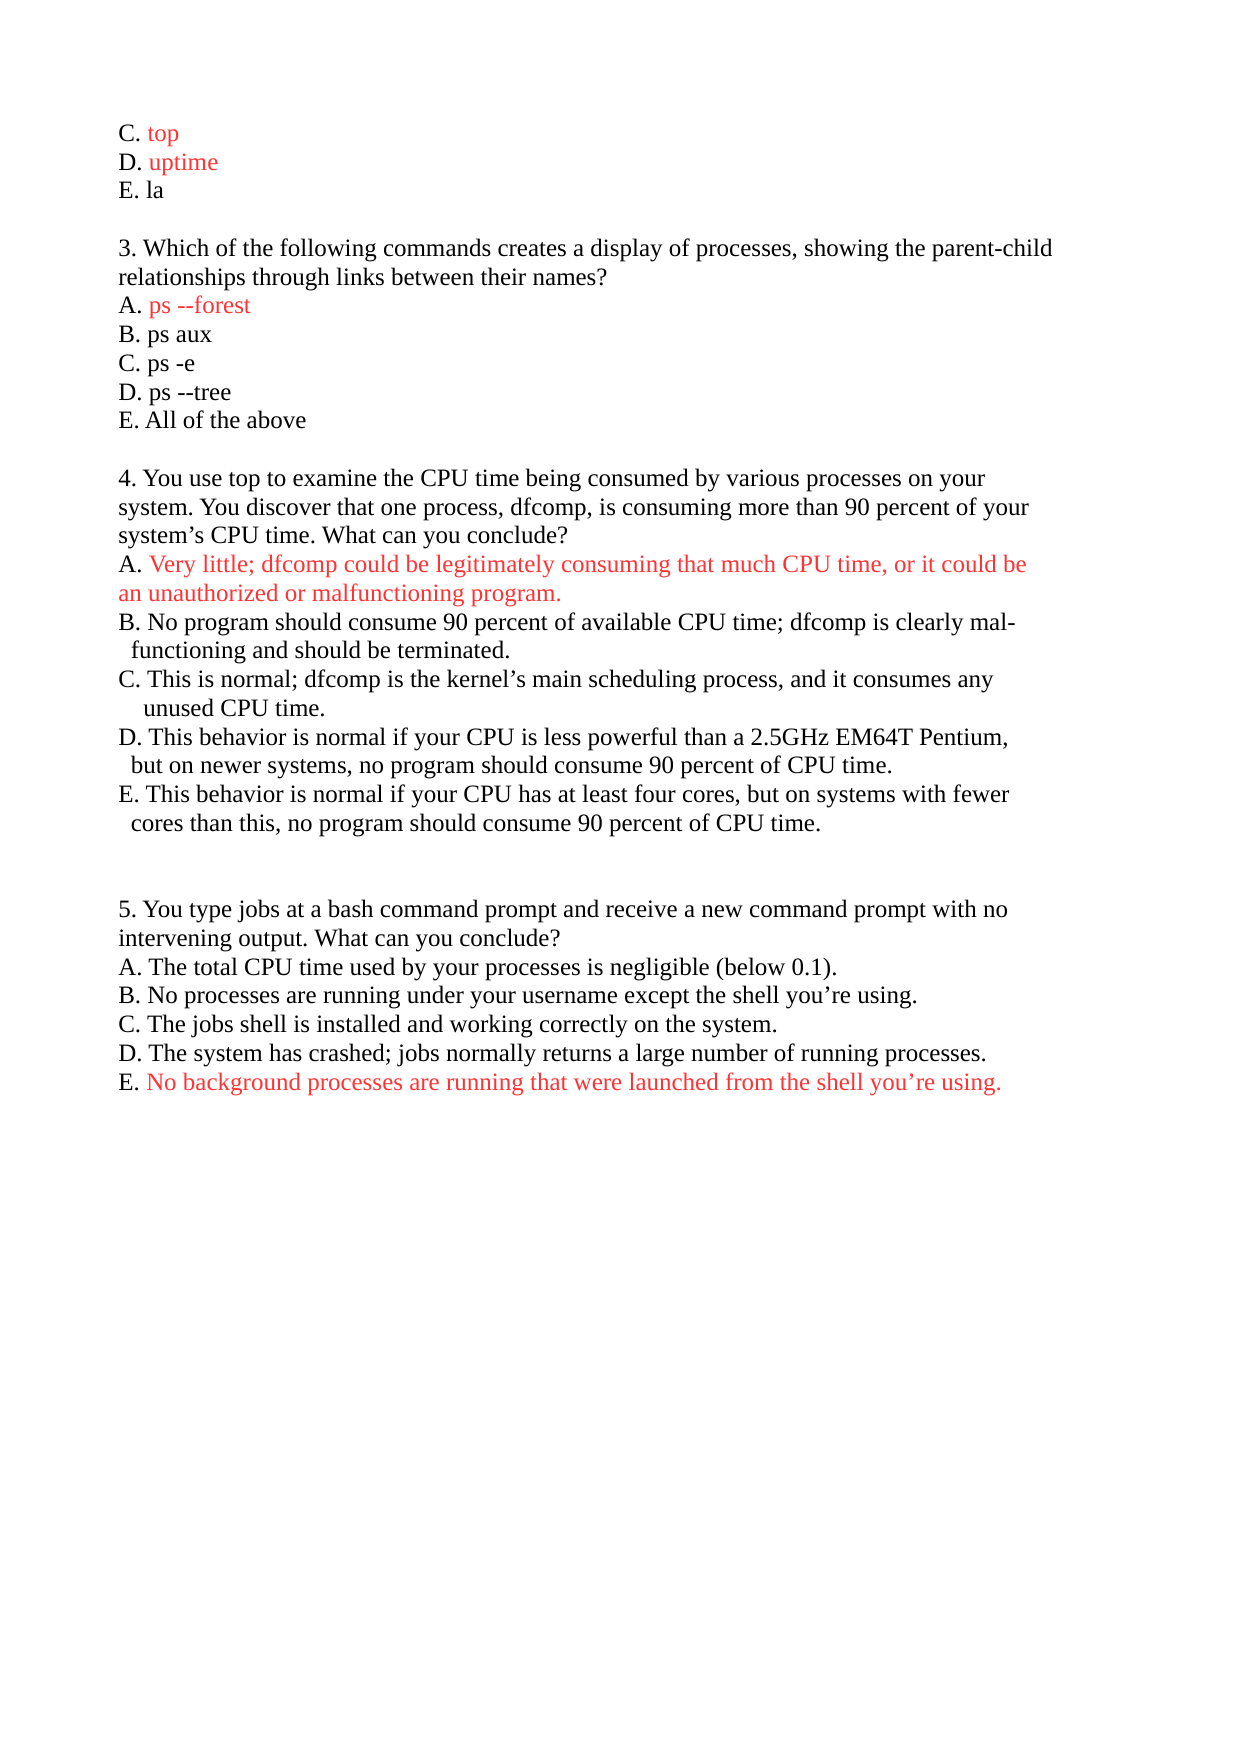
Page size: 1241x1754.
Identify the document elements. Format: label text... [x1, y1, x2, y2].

text E. This behavior is normal if your CPU has at least four cores, but on systems with fewer [118, 779, 1122, 808]
text unused CPU time. [118, 693, 1122, 722]
text C. This is normal; dfcomp is the kernel’s main scheduling process, and it consumes any [118, 664, 1122, 693]
text C. ps -e [118, 348, 1122, 377]
text cores than this, no program should consume 90 percent of CPU time. 5. You type jobs at a bash command prompt and receive a new command prompt with no [118, 808, 1122, 923]
text system. You discover that one process, dfcomp, is consuming more than 90 percent of your [118, 492, 1122, 521]
text C. The jobs shell is installed and working correctly on the system. [118, 1009, 1122, 1038]
text A. Very little; dfcomp could be legitimately consuming that much CPU time, or it could be [118, 549, 1122, 578]
text B. No processes are running under your username except the shell you’re using. [118, 981, 1122, 1009]
text intervening output. What can you conclude? [118, 923, 1122, 952]
text A. The total CPU time used by your processes is negligible (below 0.1). [118, 952, 1122, 981]
text D. This behavior is normal if your CPU is less powerful than a 2.5GHz EM64T Pentium, [118, 722, 1122, 751]
text relationships through links between their names? [118, 262, 1122, 291]
text C. top [118, 118, 1122, 147]
text functioning and should be terminated. [118, 636, 1122, 664]
text E. All of the above 4. You use top to examine the CPU time being consumed by various processes on your [118, 406, 1122, 492]
text but on newer systems, no program should consume 90 percent of CPU time. [118, 751, 1122, 779]
text D. ps --tree [118, 377, 1122, 406]
text E. No background processes are running that were launched from the shell you’re using. [118, 1067, 1122, 1096]
text D. uptime [118, 147, 1122, 176]
text E. la 3. Which of the following commands creates a display of processes, showing the parent-child [118, 176, 1122, 262]
text B. ps aux [118, 319, 1122, 348]
text system’s CPU time. What can you conclude? [118, 521, 1122, 549]
text B. No program should consume 90 percent of available CPU time; dfcomp is clearly mal- [118, 607, 1122, 636]
text D. The system has crashed; jobs normally returns a large number of running processes. [118, 1038, 1122, 1067]
text A. ps --forest [118, 291, 1122, 319]
text an unauthorized or malfunctioning program. [118, 578, 1122, 607]
